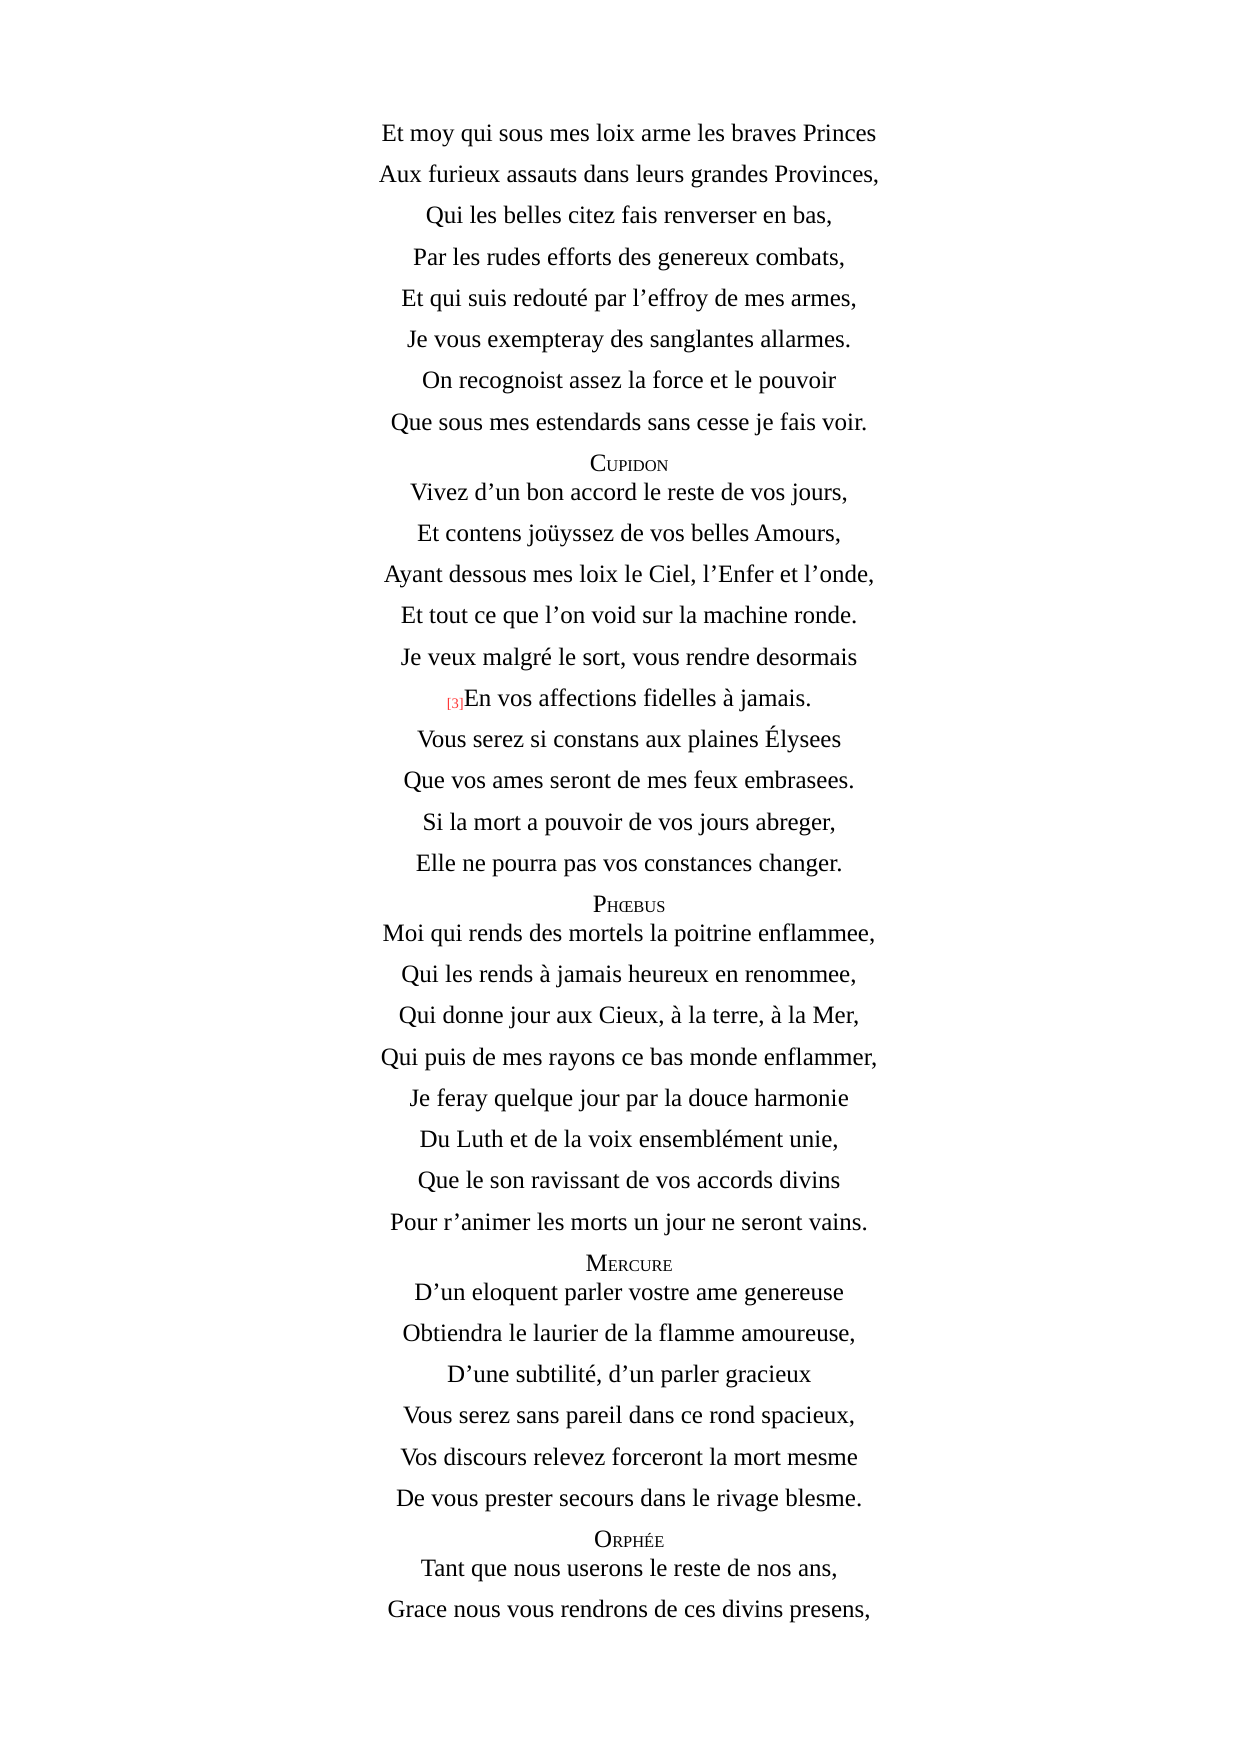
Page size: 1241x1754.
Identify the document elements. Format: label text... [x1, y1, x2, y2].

text Et tout ce que l’on void sur la machine ronde. [118, 601, 1122, 629]
text Qui puis de mes rayons ce bas monde enflammer, [118, 1042, 1122, 1071]
text Que sous mes estendards sans cesse je fais voir. [118, 407, 1122, 436]
text Mercure [118, 1248, 1122, 1277]
text Moi qui rends des mortels la poitrine enflammee, [118, 918, 1122, 947]
text D’une subtilité, d’un parler gracieux [118, 1359, 1122, 1388]
text On recognoist assez la force et le pouvoir [118, 366, 1122, 394]
text Pour r’animer les morts un jour ne seront vains. [118, 1207, 1122, 1236]
text Aux furieux assauts dans leurs grandes Provinces, [118, 159, 1122, 188]
text Tant que nous userons le reste de nos ans, [118, 1553, 1122, 1582]
text Et contens joüyssez de vos belles Amours, [118, 518, 1122, 547]
text Qui donne jour aux Cieux, à la terre, à la Mer, [118, 1001, 1122, 1029]
text Grace nous vous rendrons de ces divins presens, [118, 1594, 1122, 1623]
text Qui les belles citez fais renverser en bas, [118, 201, 1122, 229]
text Qui les rends à jamais heureux en renommee, [118, 959, 1122, 988]
text D’un eloquent parler vostre ame genereuse [118, 1277, 1122, 1306]
text Que vos ames seront de mes feux embrasees. [118, 766, 1122, 794]
text Par les rudes efforts des genereux combats, [118, 242, 1122, 271]
text Vivez d’un bon accord le reste de vos jours, [118, 477, 1122, 506]
text Je vous exempteray des sanglantes allarmes. [118, 324, 1122, 353]
text Que le son ravissant de vos accords divins [118, 1166, 1122, 1194]
text Orphée [118, 1524, 1122, 1553]
text Et moy qui sous mes loix arme les braves Princes [118, 118, 1122, 147]
text Elle ne pourra pas vos constances changer. [118, 848, 1122, 877]
text [3]En vos affections fidelles à jamais. [118, 683, 1122, 712]
text Du Luth et de la voix ensemblément unie, [118, 1124, 1122, 1153]
text Vous serez si constans aux plaines Élysees [118, 724, 1122, 753]
text Si la mort a pouvoir de vos jours abreger, [118, 807, 1122, 836]
text Cupidon [118, 448, 1122, 477]
text Et qui suis redouté par l’effroy de mes armes, [118, 283, 1122, 312]
text Obtiendra le laurier de la flamme amoureuse, [118, 1318, 1122, 1347]
text Je feray quelque jour par la douce harmonie [118, 1083, 1122, 1112]
text Vos discours relevez forceront la mort mesme [118, 1442, 1122, 1471]
text De vous prester secours dans le rivage blesme. [118, 1483, 1122, 1512]
text Vous serez sans pareil dans ce rond spacieux, [118, 1401, 1122, 1429]
text Ayant dessous mes loix le Ciel, l’Enfer et l’onde, [118, 559, 1122, 588]
text Phœbus [118, 889, 1122, 918]
text Je veux malgré le sort, vous rendre desormais [118, 642, 1122, 671]
